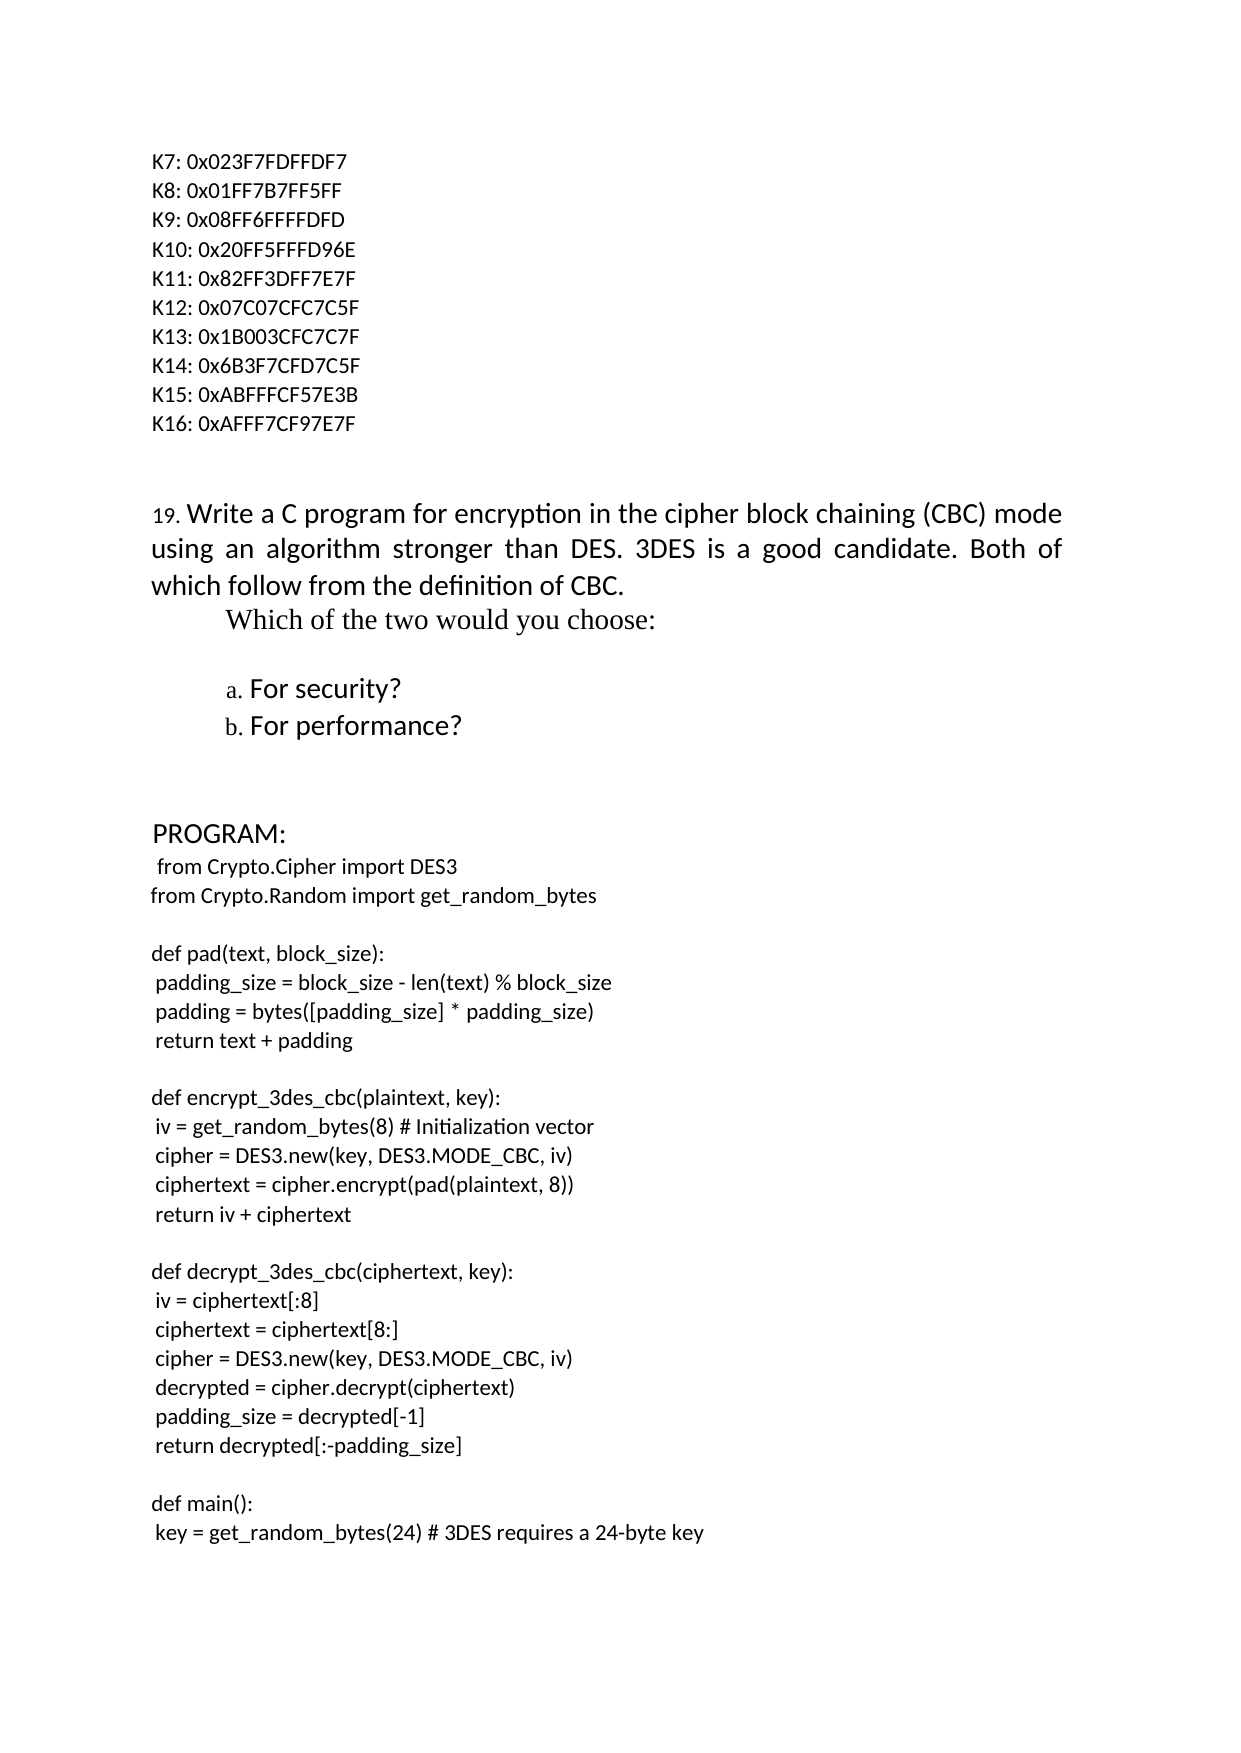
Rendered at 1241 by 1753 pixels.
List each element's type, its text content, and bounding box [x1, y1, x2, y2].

text key = get_random_bytes(24) # 3DES requires a 24-byte key [150, 1518, 1097, 1546]
text b. For performance? [225, 707, 1097, 743]
text a. For security? [226, 670, 1097, 706]
text padding_size = decrypted[-1] [150, 1402, 1097, 1430]
text from Crypto.Cipher import DES3 [157, 852, 1097, 881]
text K9: 0x08FF6FFFFDFD [152, 206, 1097, 234]
text K8: 0x01FF7B7FF5FF [152, 176, 1097, 204]
text from Crypto.Random import get_random_bytes [150, 882, 1097, 910]
text K12: 0x07C07CFC7C5F [152, 293, 1097, 321]
text cipher = DES3.new(key, DES3.MODE_CBC, iv) [150, 1141, 1097, 1169]
text return iv + ciphertext [150, 1200, 1097, 1228]
text PROGRAM: [152, 816, 1097, 851]
text K7: 0x023F7FDFFDF7 [152, 147, 1097, 175]
text K11: 0x82FF3DFF7E7F [152, 264, 1097, 292]
text ciphertext = cipher.encrypt(pad(plaintext, 8)) [150, 1171, 1097, 1199]
text K10: 0x20FF5FFFD96E [152, 235, 1097, 263]
text 19. Write a C program for encryption in the cipher block chaining (CBC) mode using an algorithm stronger than DES. 3DES is a good candidate. Both of which follow from the definition of CBC. [151, 495, 1064, 602]
text ciphertext = ciphertext[8:] [150, 1315, 1097, 1343]
text K13: 0x1B003CFC7C7F [152, 322, 1097, 350]
text iv = ciphertext[:8] [150, 1286, 1097, 1314]
text K16: 0xAFFF7CF97E7F [152, 409, 1097, 437]
text decrypted = cipher.decrypt(ciphertext) [150, 1373, 1097, 1401]
text return decrypted[:-padding_size] [150, 1432, 1097, 1459]
text cipher = DES3.new(key, DES3.MODE_CBC, iv) [150, 1344, 1097, 1372]
text def decrypt_3des_cbc(ciphertext, key): [151, 1257, 1097, 1285]
text iv = get_random_bytes(8) # Initialization vector [150, 1112, 1097, 1140]
text def pad(text, block_size): [151, 939, 1097, 967]
text Which of the two would you choose: [225, 602, 1097, 636]
text K14: 0x6B3F7CFD7C5F [152, 351, 1097, 379]
text K15: 0xABFFFCF57E3B [152, 380, 1097, 408]
text def encrypt_3des_cbc(plaintext, key): [151, 1083, 1097, 1111]
text def main(): [151, 1489, 1097, 1517]
text padding = bytes([padding_size] * padding_size) [150, 997, 1097, 1025]
text return text + padding [150, 1026, 1097, 1054]
text padding_size = block_size - len(text) % block_size [150, 968, 1097, 996]
